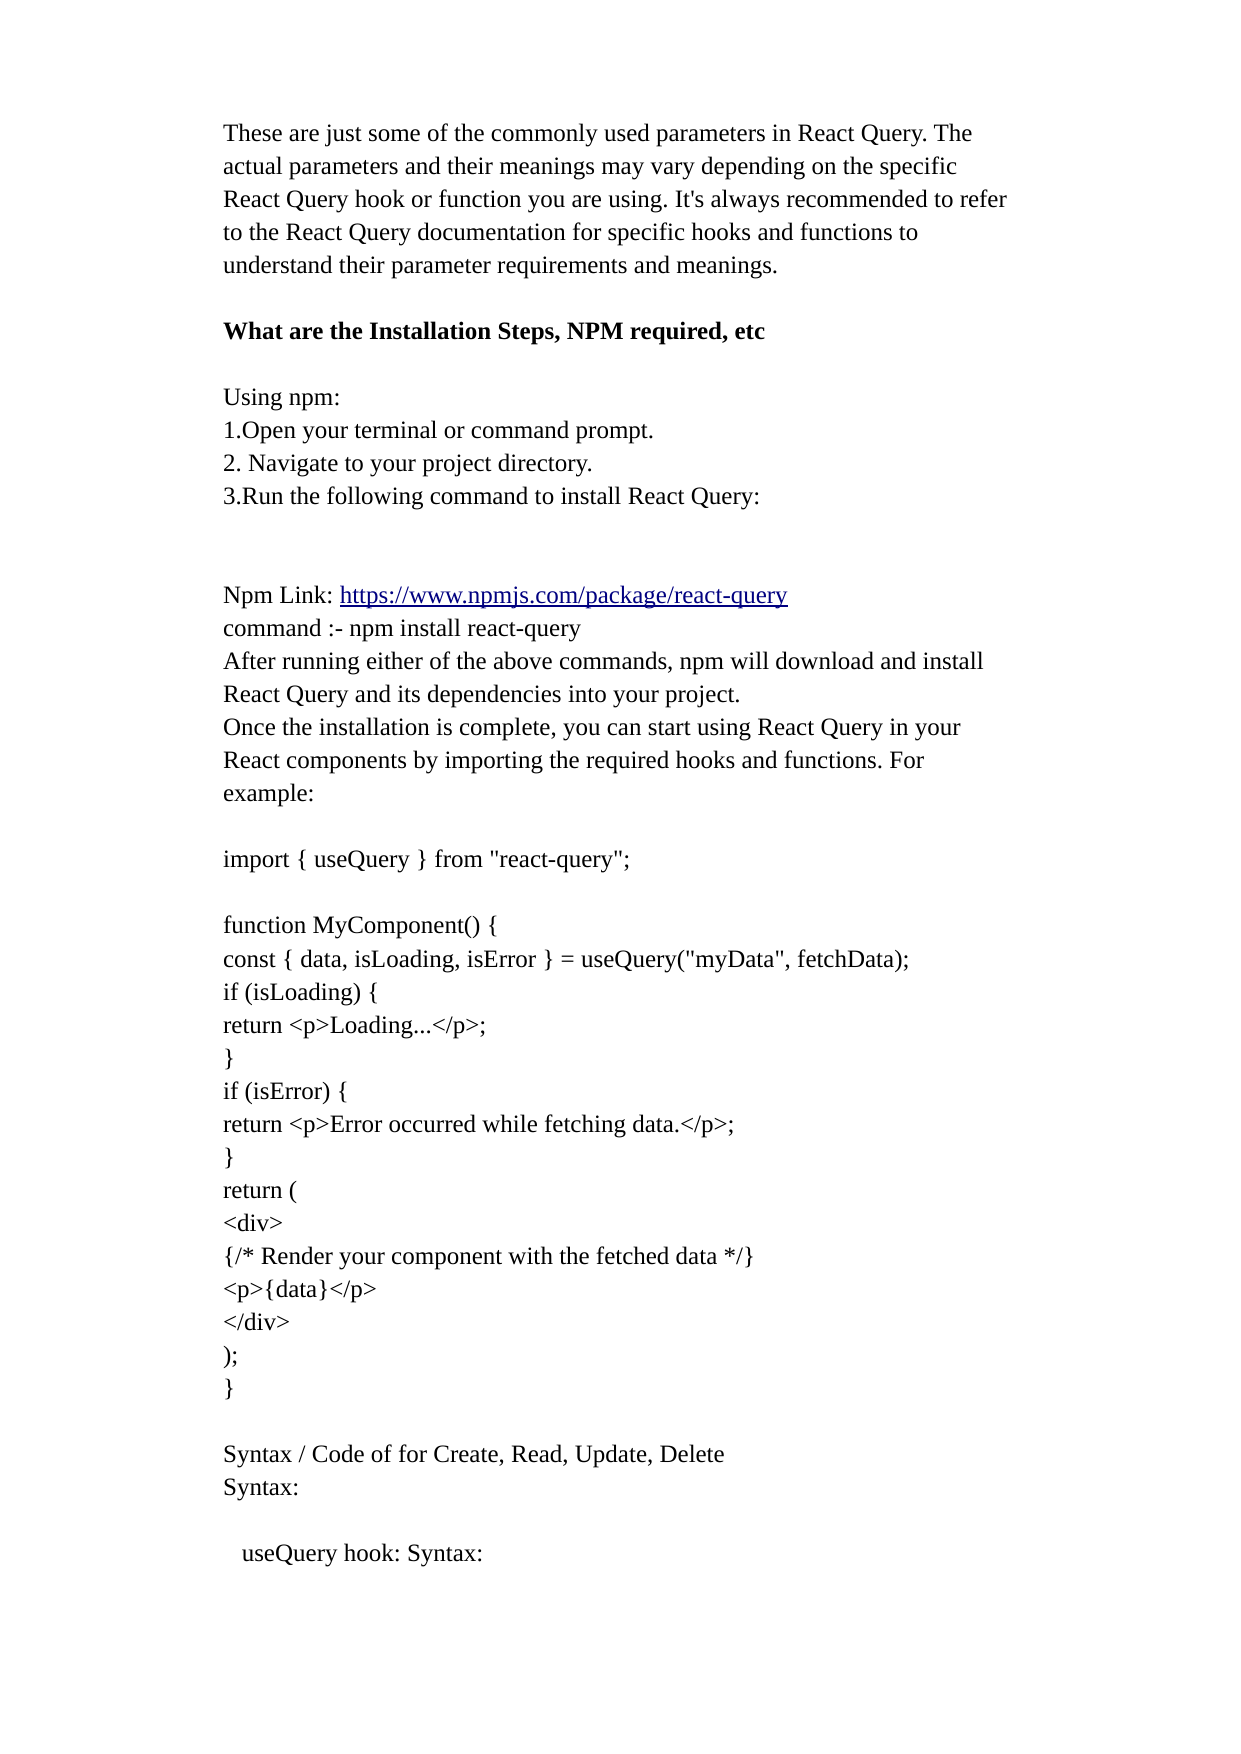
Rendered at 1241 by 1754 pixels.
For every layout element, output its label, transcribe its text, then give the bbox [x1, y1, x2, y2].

text if (isError) { [223, 1076, 1017, 1104]
text {/* Render your component with the fetched data */} [223, 1241, 1017, 1269]
text } [223, 1142, 1017, 1171]
text return <p>Loading...</p>; [223, 1010, 1017, 1038]
text Npm Link: https://www.npmjs.com/package/react-query [223, 580, 1017, 609]
text What are the Installation Steps, NPM required, etc [223, 283, 1017, 378]
text if (isLoading) { [223, 977, 1017, 1005]
text Syntax: [223, 1472, 1017, 1501]
text useQuery hook: Syntax: [223, 1538, 1017, 1567]
text ); [223, 1340, 1017, 1369]
text return <p>Error occurred while fetching data.</p>; [223, 1109, 1017, 1137]
text These are just some of the commonly used parameters in React Query. The actual parameters and their meanings may vary depending on the specific React Query hook or function you are using. It's always recommended to refer to the React Query documentation for specific hooks and functions to understand their parameter requirements and meanings. [223, 118, 1017, 279]
text return ( [223, 1175, 1017, 1203]
text } [223, 1373, 1017, 1402]
text <p>{data}</p> [223, 1274, 1017, 1303]
text function MyComponent() { [223, 911, 1017, 939]
text </div> [223, 1307, 1017, 1336]
text 1.Open your terminal or command prompt. [223, 415, 1017, 444]
text 2. Navigate to your project directory. [223, 448, 1017, 477]
text Once the installation is complete, you can start using React Query in your React components by importing the required hooks and functions. For example: [223, 712, 1017, 840]
text command :- npm install react-query [223, 613, 1017, 642]
text Using npm: [223, 382, 1017, 411]
text <div> [223, 1208, 1017, 1237]
text 3.Run the following command to install React Query: [223, 481, 1017, 510]
text After running either of the above commands, npm will download and install React Query and its dependencies into your project. [223, 646, 1017, 708]
text Syntax / Code of for Create, Read, Update, Delete [223, 1406, 1017, 1468]
text import { useQuery } from "react-query"; [223, 844, 1017, 873]
text const { data, isLoading, isError } = useQuery("myData", fetchData); [223, 944, 1017, 972]
text } [223, 1043, 1017, 1071]
